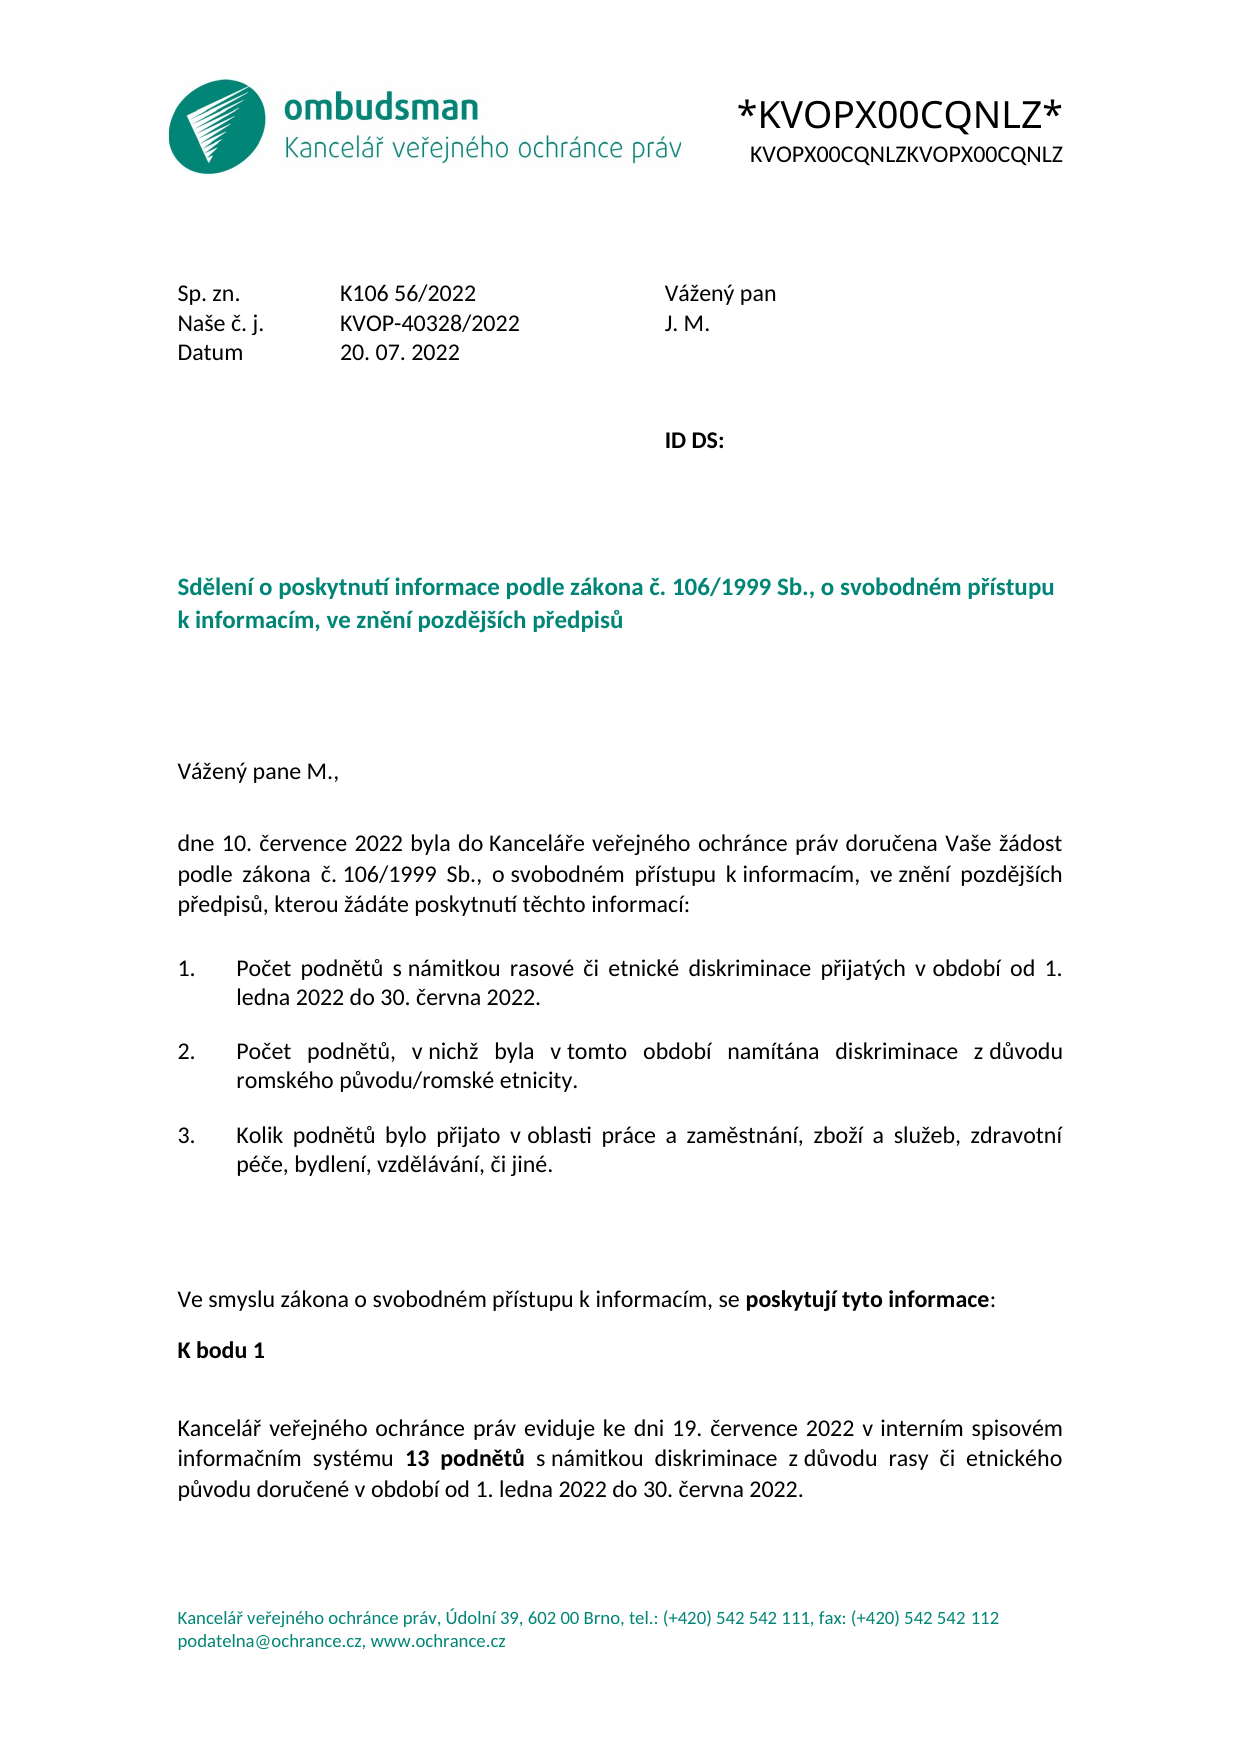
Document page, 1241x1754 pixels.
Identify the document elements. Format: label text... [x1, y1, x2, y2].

table_header Vážený pan J. M. ID DS: [665, 220, 1085, 513]
list Počet podnětů, v nichž byla v tomto období namítána diskriminace z důvodu romského původu/romské etnicity. [177, 1036, 1063, 1095]
text Kancelář veřejného ochránce práv eviduje ke dni 19. července 2022 v interním spisovém informačním systému 13 podnětů s námitkou diskriminace z důvodu rasy či etnického původu doručené v období od 1. ledna 2022 do 30. června 2022. [177, 1413, 1063, 1503]
table_header Sp. zn. Naše č. j. Datum [177, 220, 340, 513]
text dne 10. července 2022 byla do Kanceláře veřejného ochránce práv doručena Vaše žádost podle zákona č. 106/1999 Sb., o svobodném přístupu k informacím, ve znění pozdějších předpisů, kterou žádáte poskytnutí těchto informací: [177, 828, 1063, 918]
table_header K106 56/2022 KVOP-40328/2022 20. 07. 2022 [340, 220, 664, 513]
list Počet podnětů s námitkou rasové či etnické diskriminace přijatých v období od 1. ledna 2022 do 30. června 2022. [177, 953, 1063, 1011]
subtitle K bodu 1 [177, 1335, 1063, 1364]
text Ve smyslu zákona o svobodném přístupu k informacím, se poskytují tyto informace: [177, 1284, 1063, 1313]
text Vážený pane M., [177, 756, 1063, 785]
subtitle Sdělení o poskytnutí informace podle zákona č. 106/1999 Sb., o svobodném přístupu k informacím, ve znění pozdějších předpisů [177, 571, 1063, 635]
list Kolik podnětů bylo přijato v oblasti práce a zaměstnání, zboží a služeb, zdravotní péče, bydlení, vzdělávání, či jiné. [177, 1120, 1063, 1178]
